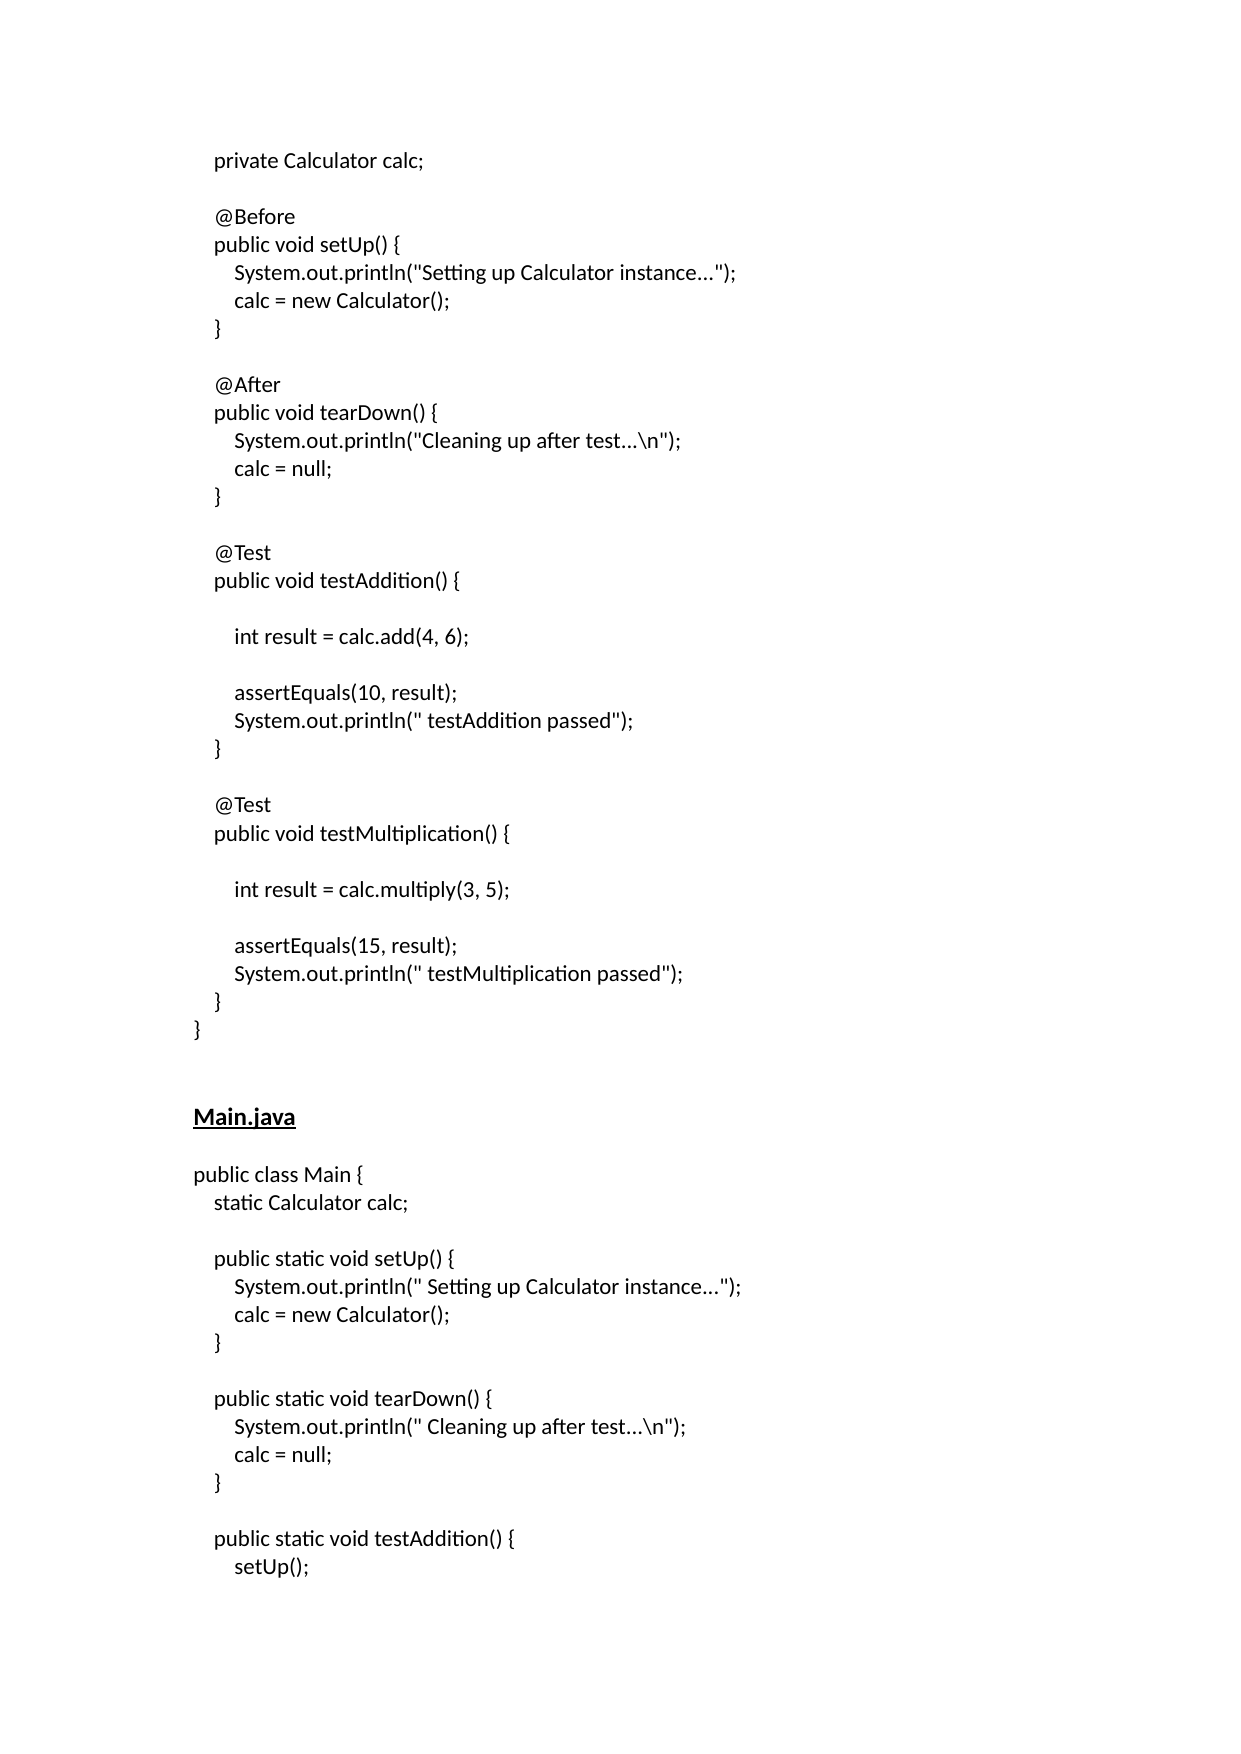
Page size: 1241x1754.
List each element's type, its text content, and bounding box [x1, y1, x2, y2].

text Main.java [193, 1101, 1122, 1132]
text public class Main { static Calculator calc; public static void setUp() { System.out.println(" Setting up Calculator instance..."); calc = new Calculator(); } public static void tearDown() { System.out.println(" Cleaning up after test...\n"); calc = null; } public static void testAddition() { setUp(); [193, 1132, 1122, 1608]
text private Calculator calc; @Before public void setUp() { System.out.println("Setting up Calculator instance..."); calc = new Calculator(); } @After public void tearDown() { System.out.println("Cleaning up after test...\n"); calc = null; } @Test public void testAddition() { int result = calc.add(4, 6); assertEquals(10, result); System.out.println(" testAddition passed"); } @Test public void testMultiplication() { int result = calc.multiply(3, 5); assertEquals(15, result); System.out.println(" testMultiplication passed"); } } [193, 118, 1122, 1071]
